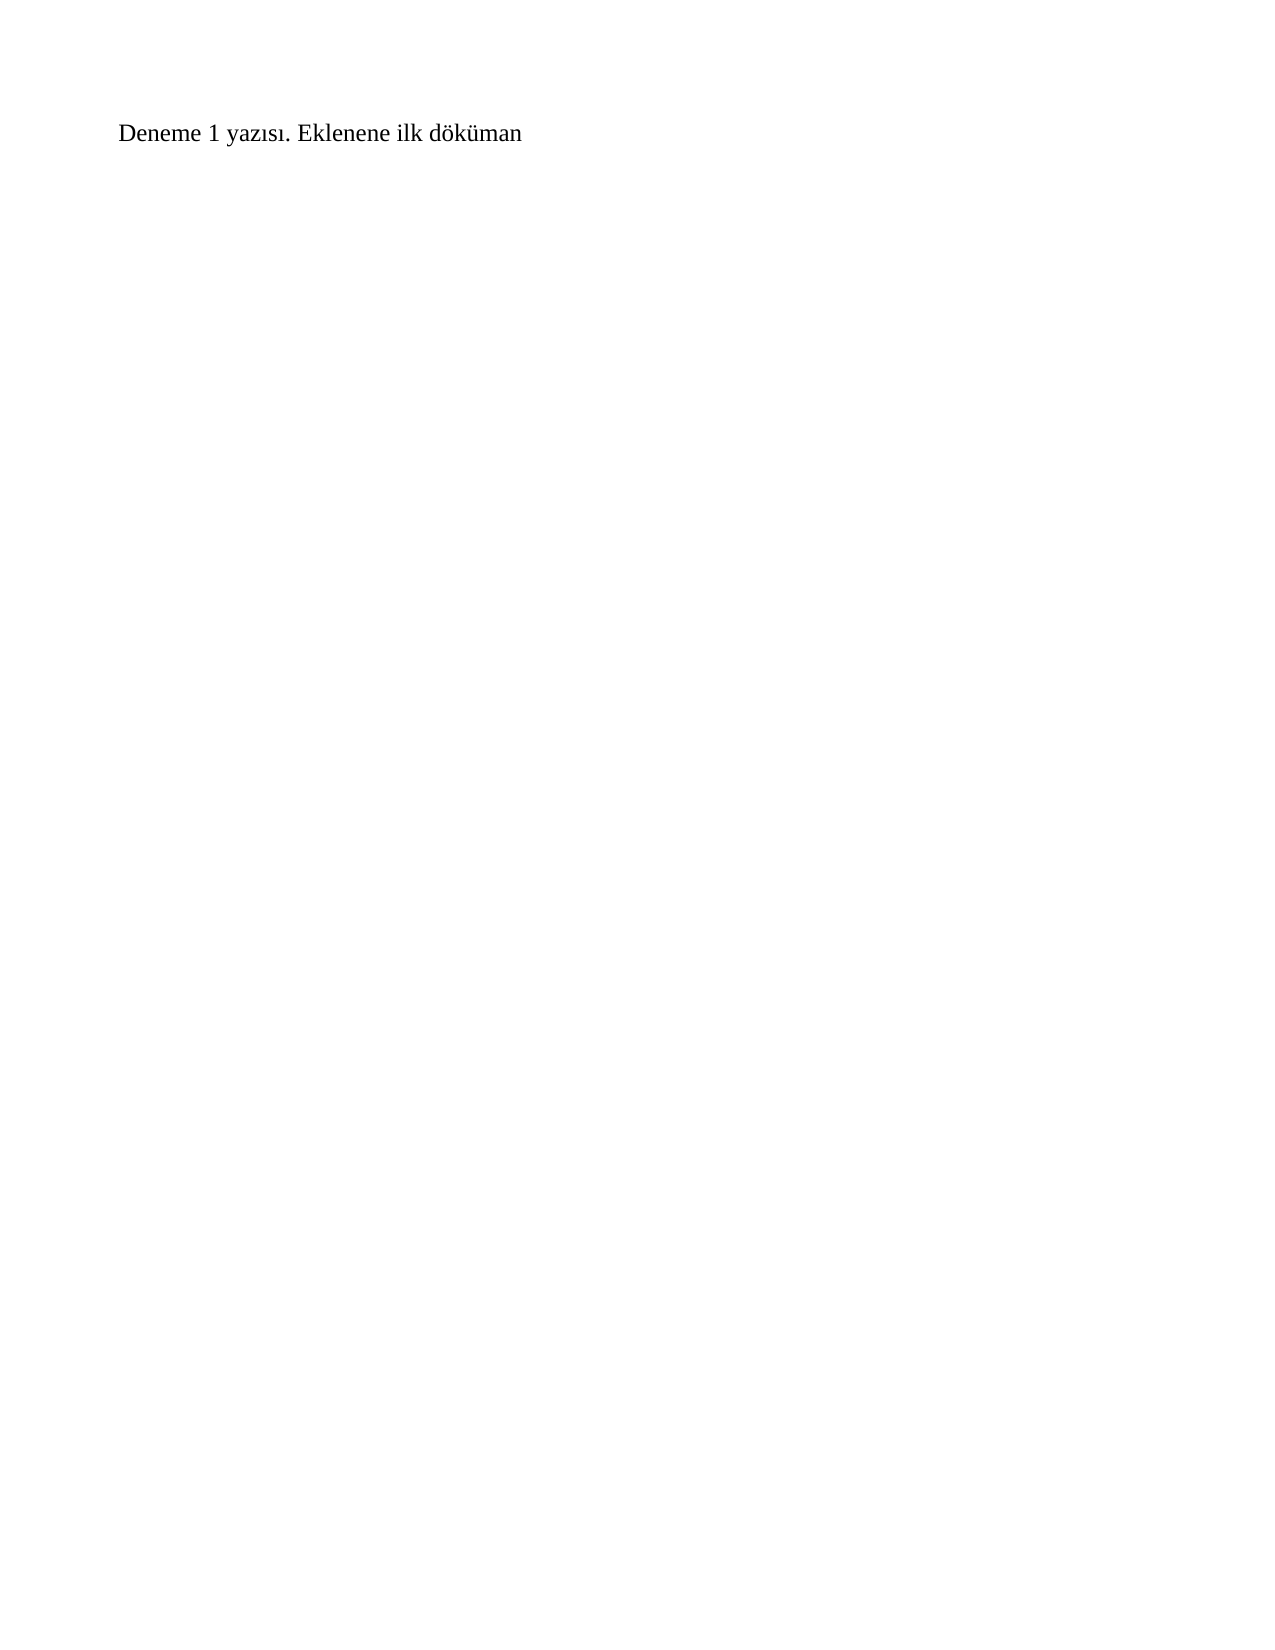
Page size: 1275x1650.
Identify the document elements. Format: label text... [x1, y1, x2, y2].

text Deneme 1 yazısı. Eklenene ilk döküman [118, 118, 1157, 147]
